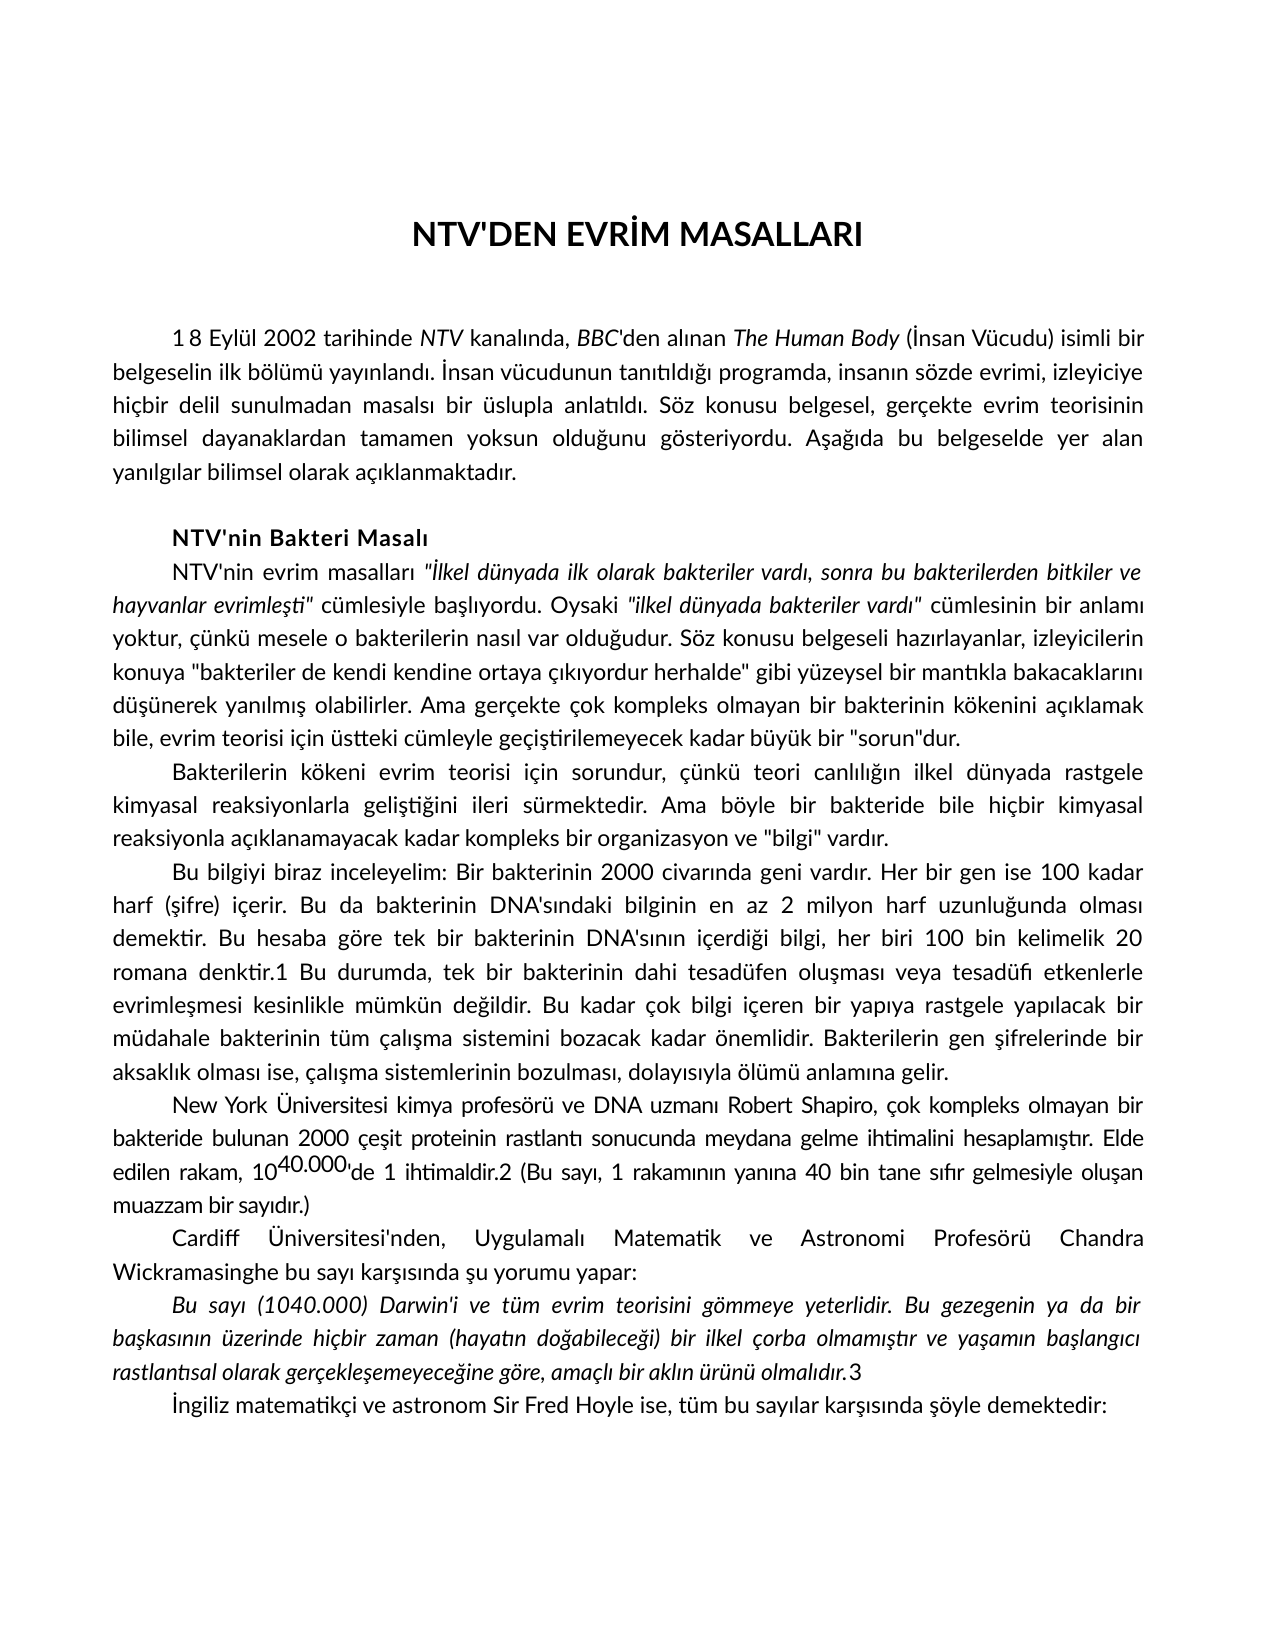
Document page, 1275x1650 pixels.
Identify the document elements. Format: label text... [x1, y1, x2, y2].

text NTV'nin evrim masalları "İlkel dünyada ilk olarak bakteriler vardı, sonra bu bakterilerden bitkiler ve hayvanlar evrimleşti" cümlesiyle başlıyordu. Oysaki "ilkel dünyada bakteriler vardı" cümlesinin bir anlamı yoktur, çünkü mesele o bakterilerin nasıl var olduğudur. Söz konusu belgeseli hazırlayanlar, izleyicilerin konuya "bakteriler de kendi kendine ortaya çıkıyordur herhalde" gibi yüzeysel bir mantıkla bakacaklarını düşünerek yanılmış olabilirler. Ama gerçekte çok kompleks olmayan bir bakterinin kökenini açıklamak bile, evrim teorisi için üstteki cümleyle geçiştirilemeyecek kadar büyük bir "sorun"dur. [112, 553, 1145, 753]
text Cardiff Üniversitesi'nden, Uygulamalı Matematik ve Astronomi Profesörü Chandra Wickramasinghe bu sayı karşısında şu yorumu yapar: [112, 1220, 1145, 1287]
text Bakterilerin kökeni evrim teorisi için sorundur, çünkü teori canlılığın ilkel dünyada rastgele kimyasal reaksiyonlarla geliştiğini ileri sürmektedir. Ama böyle bir bakteride bile hiçbir kimyasal reaksiyonla açıklanamayacak kadar kompleks bir organizasyon ve "bilgi" vardır. [112, 753, 1145, 853]
subtitle NTV'DEN EVRİM MASALLARI [112, 213, 1162, 253]
text New York Üniversitesi kimya profesörü ve DNA uzmanı Robert Shapiro, çok kompleks olmayan bir bakteride bulunan 2000 çeşit proteinin rastlantı sonucunda meydana gelme ihtimalini hesaplamıştır. Elde edilen rakam, 1040.000'de 1 ihtimaldir.2 (Bu sayı, 1 rakamının yanına 40 bin tane sıfır gelmesiyle oluşan muazzam bir sayıdır.) [112, 1087, 1145, 1220]
text İngiliz matematikçi ve astronom Sir Fred Hoyle ise, tüm bu sayılar karşısında şöyle demektedir: [112, 1387, 1145, 1420]
text 18 Eylül 2002 tarihinde NTV kanalında, BBC'den alınan The Human Body (İnsan Vücudu) isimli bir belgeselin ilk bölümü yayınlandı. İnsan vücudunun tanıtıldığı programda, insanın sözde evrimi, izleyiciye hiçbir delil sunulmadan masalsı bir üslupla anlatıldı. Söz konusu belgesel, gerçekte evrim teorisinin bilimsel dayanaklardan tamamen yoksun olduğunu gösteriyordu. Aşağıda bu belgeselde yer alan yanılgılar bilimsel olarak açıklanmaktadır. [112, 320, 1145, 487]
text NTV'nin Bakteri Masalı [112, 520, 1145, 553]
text Bu sayı (1040.000) Darwin'i ve tüm evrim teorisini gömmeye yeterlidir. Bu gezegenin ya da bir başkasının üzerinde hiçbir zaman (hayatın doğabileceği) bir ilkel çorba olmamıştır ve yaşamın başlangıcı rastlantısal olarak gerçekleşemeyeceğine göre, amaçlı bir aklın ürünü olmalıdır.3 [112, 1287, 1145, 1387]
text Bu bilgiyi biraz inceleyelim: Bir bakterinin 2000 civarında geni vardır. Her bir gen ise 100 kadar harf (şifre) içerir. Bu da bakterinin DNA'sındaki bilginin en az 2 milyon harf uzunluğunda olması demektir. Bu hesaba göre tek bir bakterinin DNA'sının içerdiği bilgi, her biri 100 bin kelimelik 20 romana denktir.1 Bu durumda, tek bir bakterinin dahi tesadüfen oluşması veya tesadüfi etkenlerle evrimleşmesi kesinlikle mümkün değildir. Bu kadar çok bilgi içeren bir yapıya rastgele yapılacak bir müdahale bakterinin tüm çalışma sistemini bozacak kadar önemlidir. Bakterilerin gen şifrelerinde bir aksaklık olması ise, çalışma sistemlerinin bozulması, dolayısıyla ölümü anlamına gelir. [112, 853, 1145, 1087]
